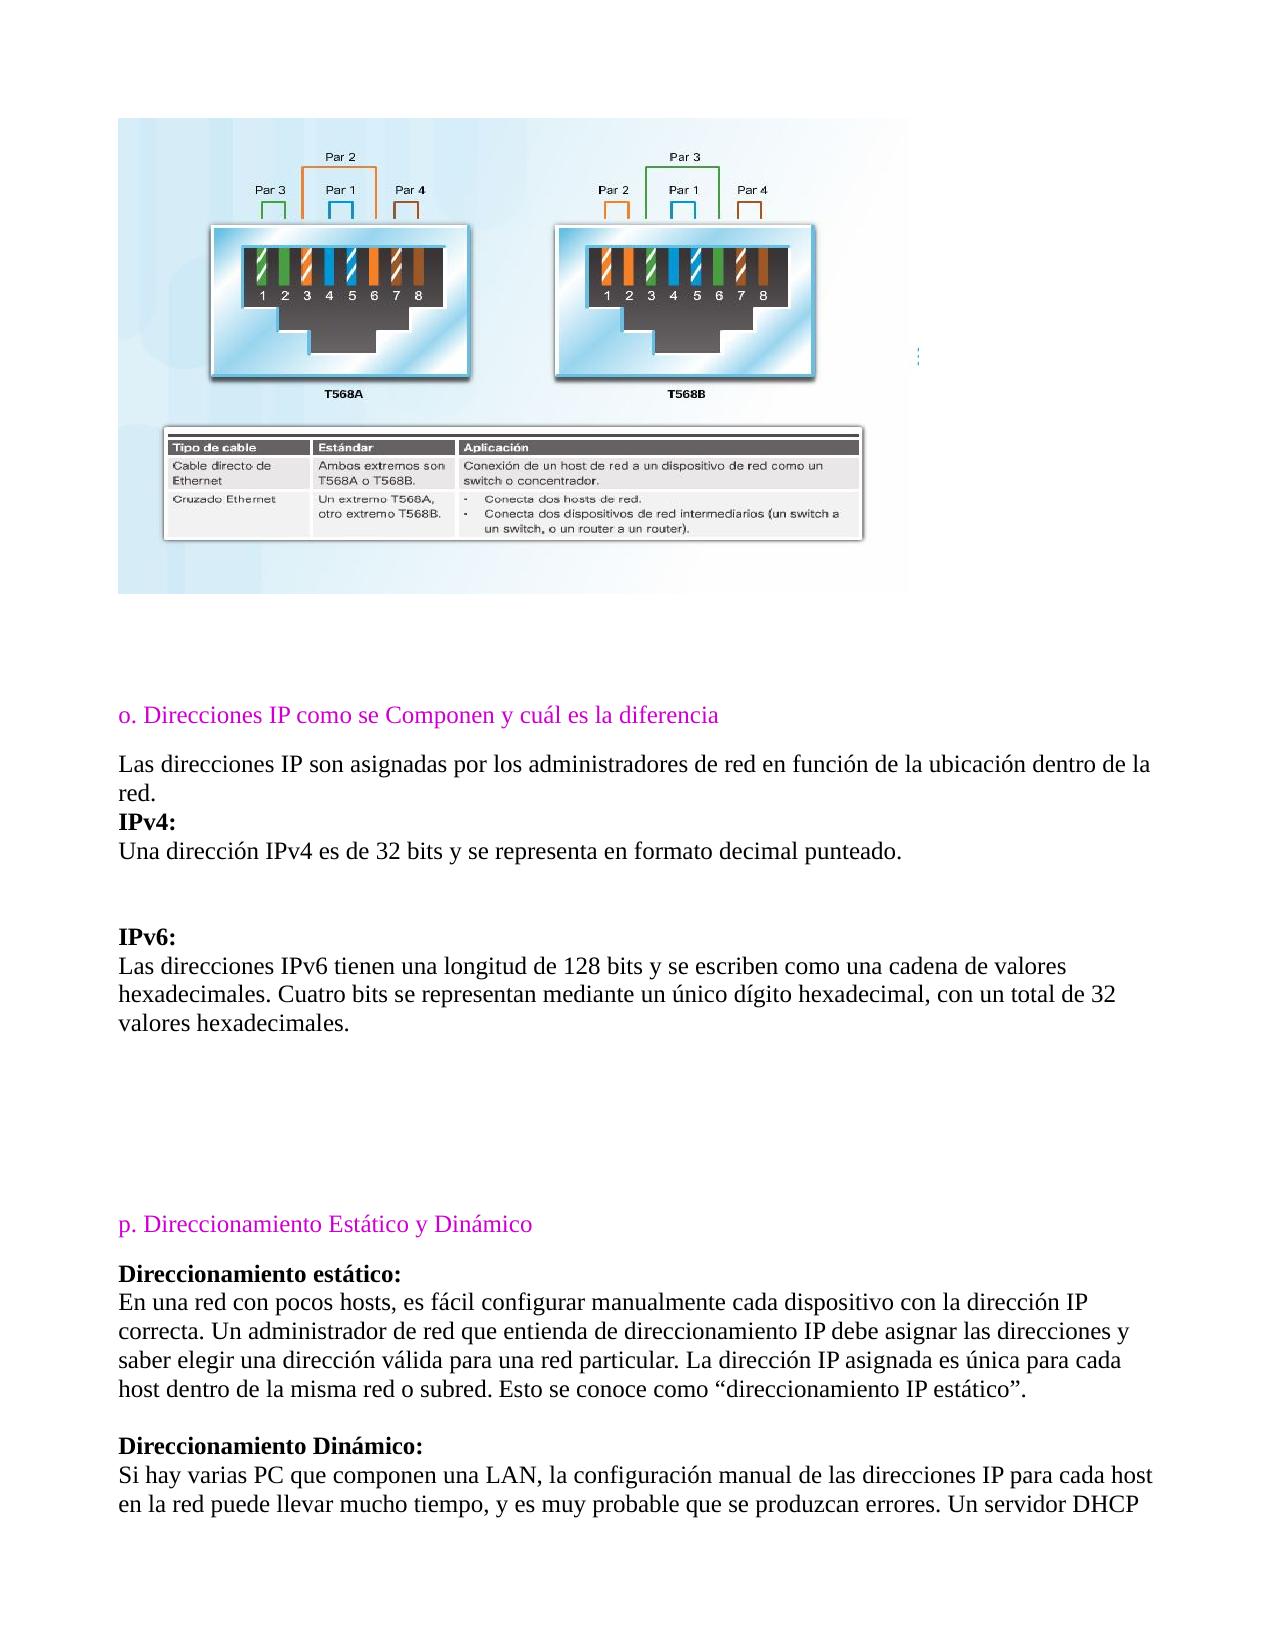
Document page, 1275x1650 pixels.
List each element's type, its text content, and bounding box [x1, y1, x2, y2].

text Si hay varias PC que componen una LAN, la configuración manual de las direcciones IP para cada host en la red puede llevar mucho tiempo, y es muy probable que se produzcan errores. Un servidor DHCP [118, 1460, 1157, 1517]
text Direccionamiento estático: [118, 1259, 1157, 1287]
text p. Direccionamiento Estático y Dinámico [118, 1209, 1157, 1238]
text Las direcciones IPv6 tienen una longitud de 128 bits y se escriben como una cadena de valores hexadecimales. Cuatro bits se representan mediante un único dígito hexadecimal, con un total de 32 valores hexadecimales. [118, 951, 1157, 1037]
text IPv6: [118, 922, 1157, 951]
text Una dirección IPv4 es de 32 bits y se representa en formato decimal punteado. [118, 836, 1157, 864]
text o. Direcciones IP como se Componen y cuál es la diferencia [118, 701, 1157, 729]
text Direccionamiento Dinámico: [118, 1431, 1157, 1460]
text IPv4: [118, 807, 1157, 836]
text En una red con pocos hosts, es fácil configurar manualmente cada dispositivo con la dirección IP correcta. Un administrador de red que entienda de direccionamiento IP debe asignar las direcciones y saber elegir una dirección válida para una red particular. La dirección IP asignada es única para cada host dentro de la misma red o subred. Esto se conoce como “direccionamiento IP estático”. [118, 1287, 1157, 1402]
text Las direcciones IP son asignadas por los administradores de red en función de la ubicación dentro de la red. [118, 749, 1157, 807]
picture [118, 118, 919, 594]
